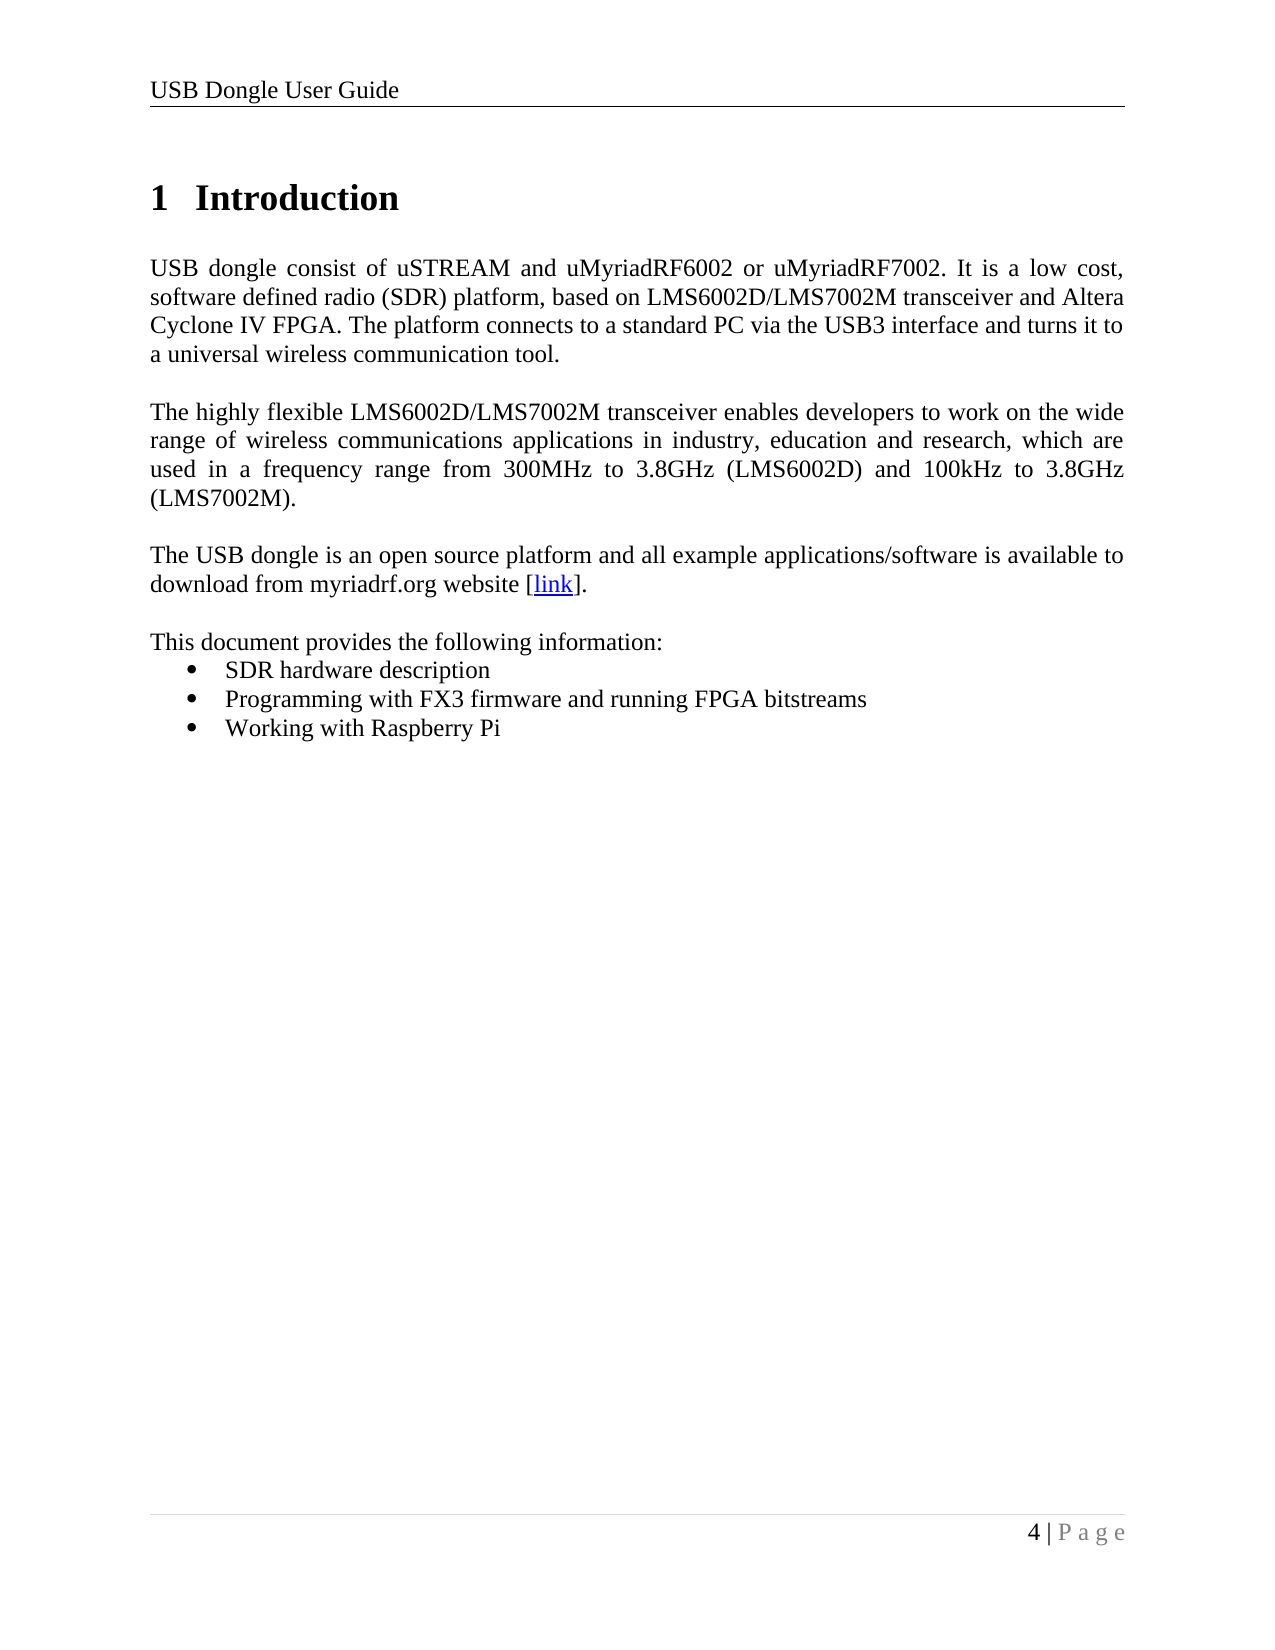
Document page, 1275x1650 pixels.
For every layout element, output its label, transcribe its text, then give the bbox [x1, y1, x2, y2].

text This document provides the following information: [150, 627, 1125, 656]
text USB dongle consist of uSTREAM and uMyriadRF6002 or uMyriadRF7002. It is a low cost, software defined radio (SDR) platform, based on LMS6002D/LMS7002M transceiver and Altera Cyclone IV FPGA. The platform connects to a standard PC via the USB3 interface and turns it to a universal wireless communication tool. [150, 253, 1125, 368]
list SDR hardware description [187, 656, 1125, 684]
text The USB dongle is an open source platform and all example applications/software is available to download from myriadrf.org website [link]. [150, 541, 1125, 598]
list Programming with FX3 firmware and running FPGA bitstreams [187, 684, 1125, 713]
text The highly flexible LMS6002D/LMS7002M transceiver enables developers to work on the wide range of wireless communications applications in industry, education and research, which are used in a frequency range from 300MHz to 3.8GHz (LMS6002D) and 100kHz to 3.8GHz (LMS7002M). [150, 397, 1125, 512]
subtitle Introduction [150, 175, 1125, 218]
list Working with Raspberry Pi [187, 713, 1125, 742]
